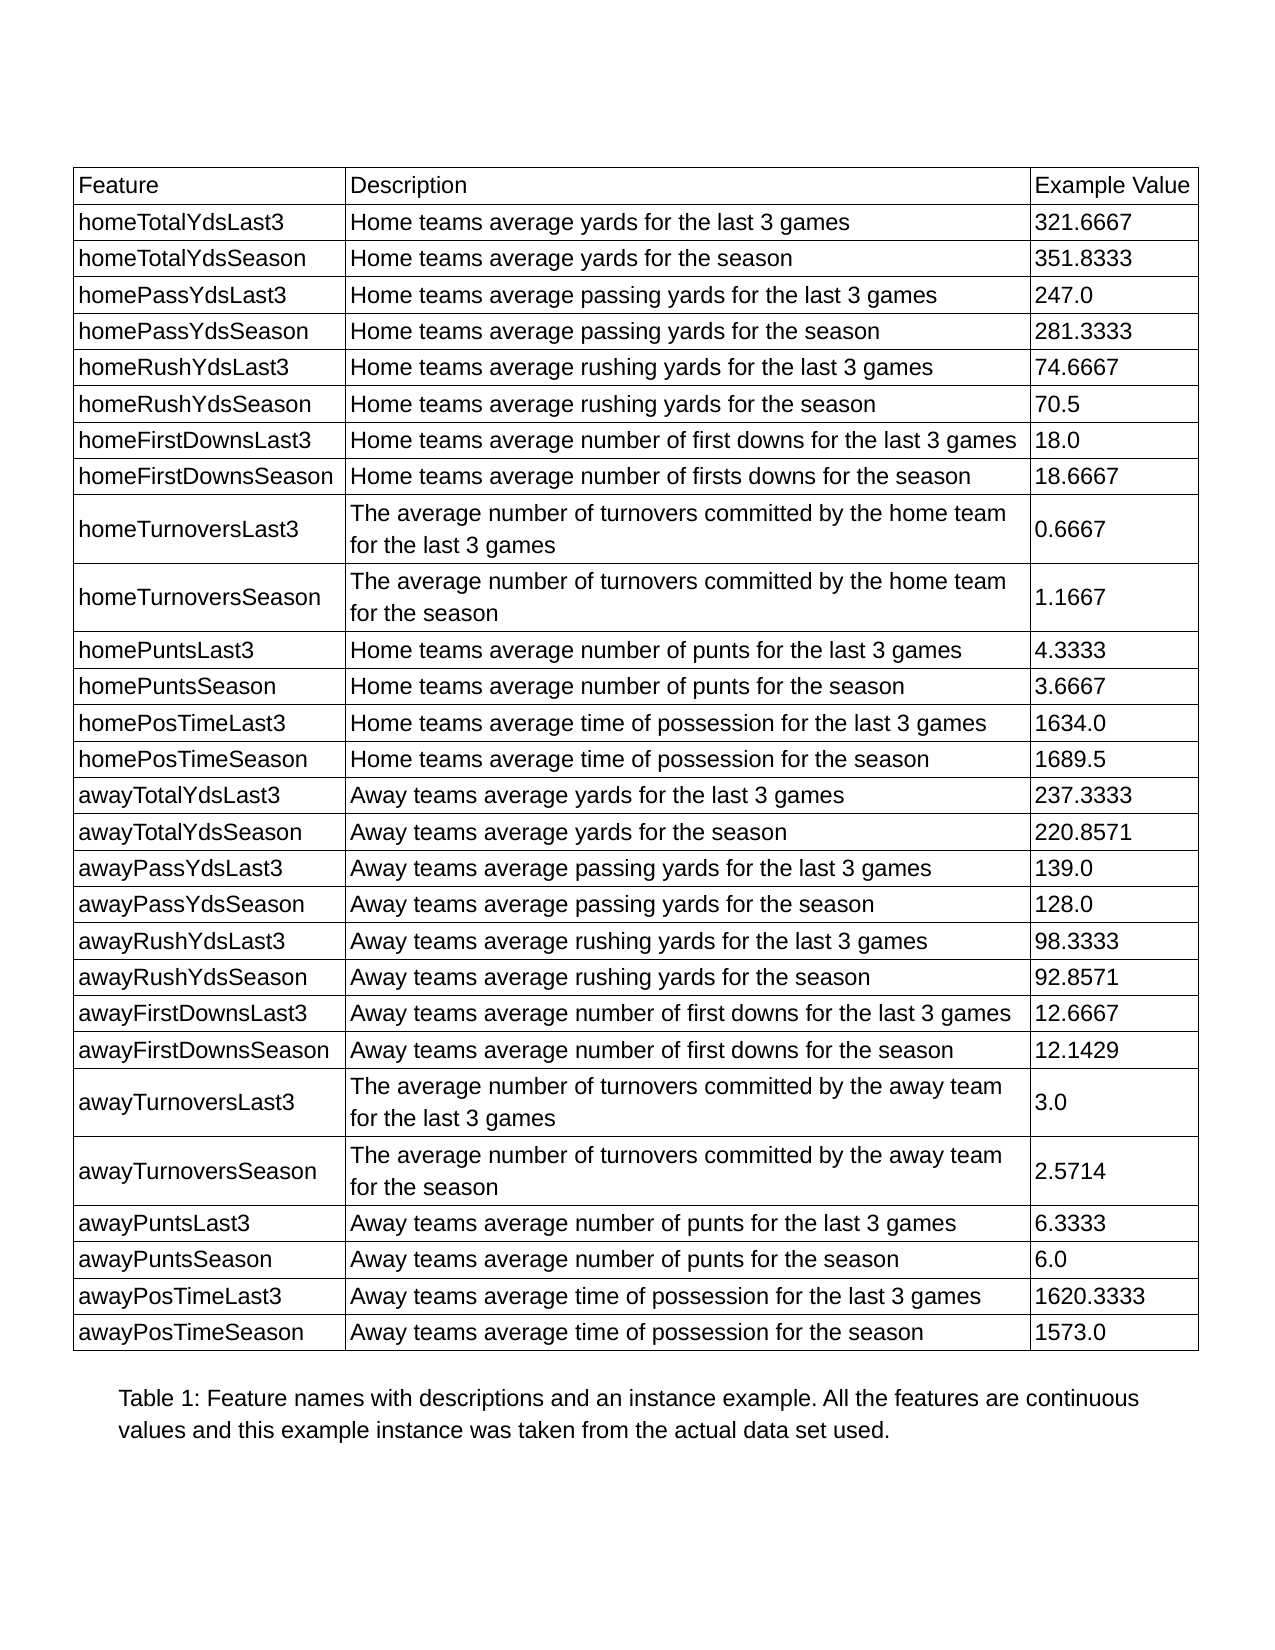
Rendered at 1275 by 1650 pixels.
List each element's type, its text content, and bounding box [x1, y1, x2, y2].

table_cell 1573.0 [1031, 1315, 1198, 1350]
table_cell homePassYdsSeason [74, 314, 345, 349]
table_cell 6.0 [1031, 1242, 1198, 1277]
table_cell Away teams average time of possession for the season [346, 1315, 1030, 1350]
table_cell homePosTimeLast3 [74, 705, 345, 741]
table_cell 3.0 [1031, 1069, 1198, 1136]
table_cell homeTurnoversSeason [74, 564, 345, 631]
table_cell 247.0 [1031, 277, 1198, 313]
table_cell The average number of turnovers committed by the away team for the last 3 games [346, 1069, 1030, 1136]
table_cell Home teams average rushing yards for the season [346, 386, 1030, 422]
table_cell Home teams average number of punts for the last 3 games [346, 632, 1030, 668]
table_cell 18.6667 [1031, 459, 1198, 494]
table_cell awayTurnoversLast3 [74, 1069, 345, 1136]
table_cell Home teams average number of firsts downs for the season [346, 459, 1030, 494]
table_cell 351.8333 [1031, 241, 1198, 276]
table_cell Home teams average number of punts for the season [346, 669, 1030, 704]
table_cell awayPosTimeSeason [74, 1315, 345, 1350]
table_cell awayTotalYdsLast3 [74, 778, 345, 813]
table_cell 237.3333 [1031, 778, 1198, 813]
table_cell homePosTimeSeason [74, 742, 345, 777]
table_header Example Value [1031, 168, 1198, 203]
table_cell Home teams average number of first downs for the last 3 games [346, 423, 1030, 458]
table_cell 1.1667 [1031, 564, 1198, 631]
table_cell awayPuntsLast3 [74, 1206, 345, 1241]
table_cell 6.3333 [1031, 1206, 1198, 1241]
table_header Feature [74, 168, 345, 203]
table_cell Home teams average passing yards for the last 3 games [346, 277, 1030, 313]
table_cell 70.5 [1031, 386, 1198, 422]
table_cell 98.3333 [1031, 923, 1198, 959]
table_cell 92.8571 [1031, 960, 1198, 995]
table_cell homeTotalYdsLast3 [74, 205, 345, 240]
table_cell Away teams average rushing yards for the season [346, 960, 1030, 995]
table_cell homePuntsLast3 [74, 632, 345, 668]
table_cell Home teams average yards for the season [346, 241, 1030, 276]
text Table 1: Feature names with descriptions and an instance example. All the features are continuous values and this example instance was taken from the actual data set used. [118, 1351, 1157, 1443]
table_cell 1620.3333 [1031, 1279, 1198, 1314]
table_cell 18.0 [1031, 423, 1198, 458]
table_cell Away teams average number of first downs for the season [346, 1032, 1030, 1068]
table_cell 2.5714 [1031, 1137, 1198, 1205]
table_cell Away teams average yards for the season [346, 814, 1030, 849]
table_cell Home teams average passing yards for the season [346, 314, 1030, 349]
table_cell 0.6667 [1031, 495, 1198, 563]
table_cell awayPassYdsLast3 [74, 851, 345, 886]
table_cell homeFirstDownsLast3 [74, 423, 345, 458]
table_cell Away teams average number of first downs for the last 3 games [346, 996, 1030, 1031]
table_cell homeRushYdsLast3 [74, 350, 345, 385]
table_cell 128.0 [1031, 887, 1198, 922]
table_cell homePassYdsLast3 [74, 277, 345, 313]
table_cell homeTotalYdsSeason [74, 241, 345, 276]
table_cell 321.6667 [1031, 205, 1198, 240]
table_cell 74.6667 [1031, 350, 1198, 385]
table_cell The average number of turnovers committed by the home team for the season [346, 564, 1030, 631]
table_cell awayFirstDownsSeason [74, 1032, 345, 1068]
table_cell homeFirstDownsSeason [74, 459, 345, 494]
table_cell Away teams average passing yards for the last 3 games [346, 851, 1030, 886]
table_cell Away teams average yards for the last 3 games [346, 778, 1030, 813]
table_cell 139.0 [1031, 851, 1198, 886]
table_cell Home teams average yards for the last 3 games [346, 205, 1030, 240]
table_cell awayTotalYdsSeason [74, 814, 345, 849]
table_cell Home teams average time of possession for the last 3 games [346, 705, 1030, 741]
table_header Description [346, 168, 1030, 203]
table_cell 12.6667 [1031, 996, 1198, 1031]
table_cell 3.6667 [1031, 669, 1198, 704]
table_cell Away teams average number of punts for the season [346, 1242, 1030, 1277]
table_cell homePuntsSeason [74, 669, 345, 704]
table_cell Away teams average passing yards for the season [346, 887, 1030, 922]
table_cell Home teams average time of possession for the season [346, 742, 1030, 777]
table_cell awayTurnoversSeason [74, 1137, 345, 1205]
table_cell 1634.0 [1031, 705, 1198, 741]
table_cell homeRushYdsSeason [74, 386, 345, 422]
table_cell Away teams average time of possession for the last 3 games [346, 1279, 1030, 1314]
table_cell 281.3333 [1031, 314, 1198, 349]
table_cell awayPosTimeLast3 [74, 1279, 345, 1314]
table_cell Home teams average rushing yards for the last 3 games [346, 350, 1030, 385]
table_cell awayFirstDownsLast3 [74, 996, 345, 1031]
table_cell awayRushYdsLast3 [74, 923, 345, 959]
table_cell awayPuntsSeason [74, 1242, 345, 1277]
table_cell 1689.5 [1031, 742, 1198, 777]
table_cell 220.8571 [1031, 814, 1198, 849]
table_cell awayPassYdsSeason [74, 887, 345, 922]
table_cell Away teams average number of punts for the last 3 games [346, 1206, 1030, 1241]
table_cell homeTurnoversLast3 [74, 495, 345, 563]
table_cell The average number of turnovers committed by the home team for the last 3 games [346, 495, 1030, 563]
table_cell 4.3333 [1031, 632, 1198, 668]
table_cell The average number of turnovers committed by the away team for the season [346, 1137, 1030, 1205]
table_cell awayRushYdsSeason [74, 960, 345, 995]
table_cell 12.1429 [1031, 1032, 1198, 1068]
table_cell Away teams average rushing yards for the last 3 games [346, 923, 1030, 959]
